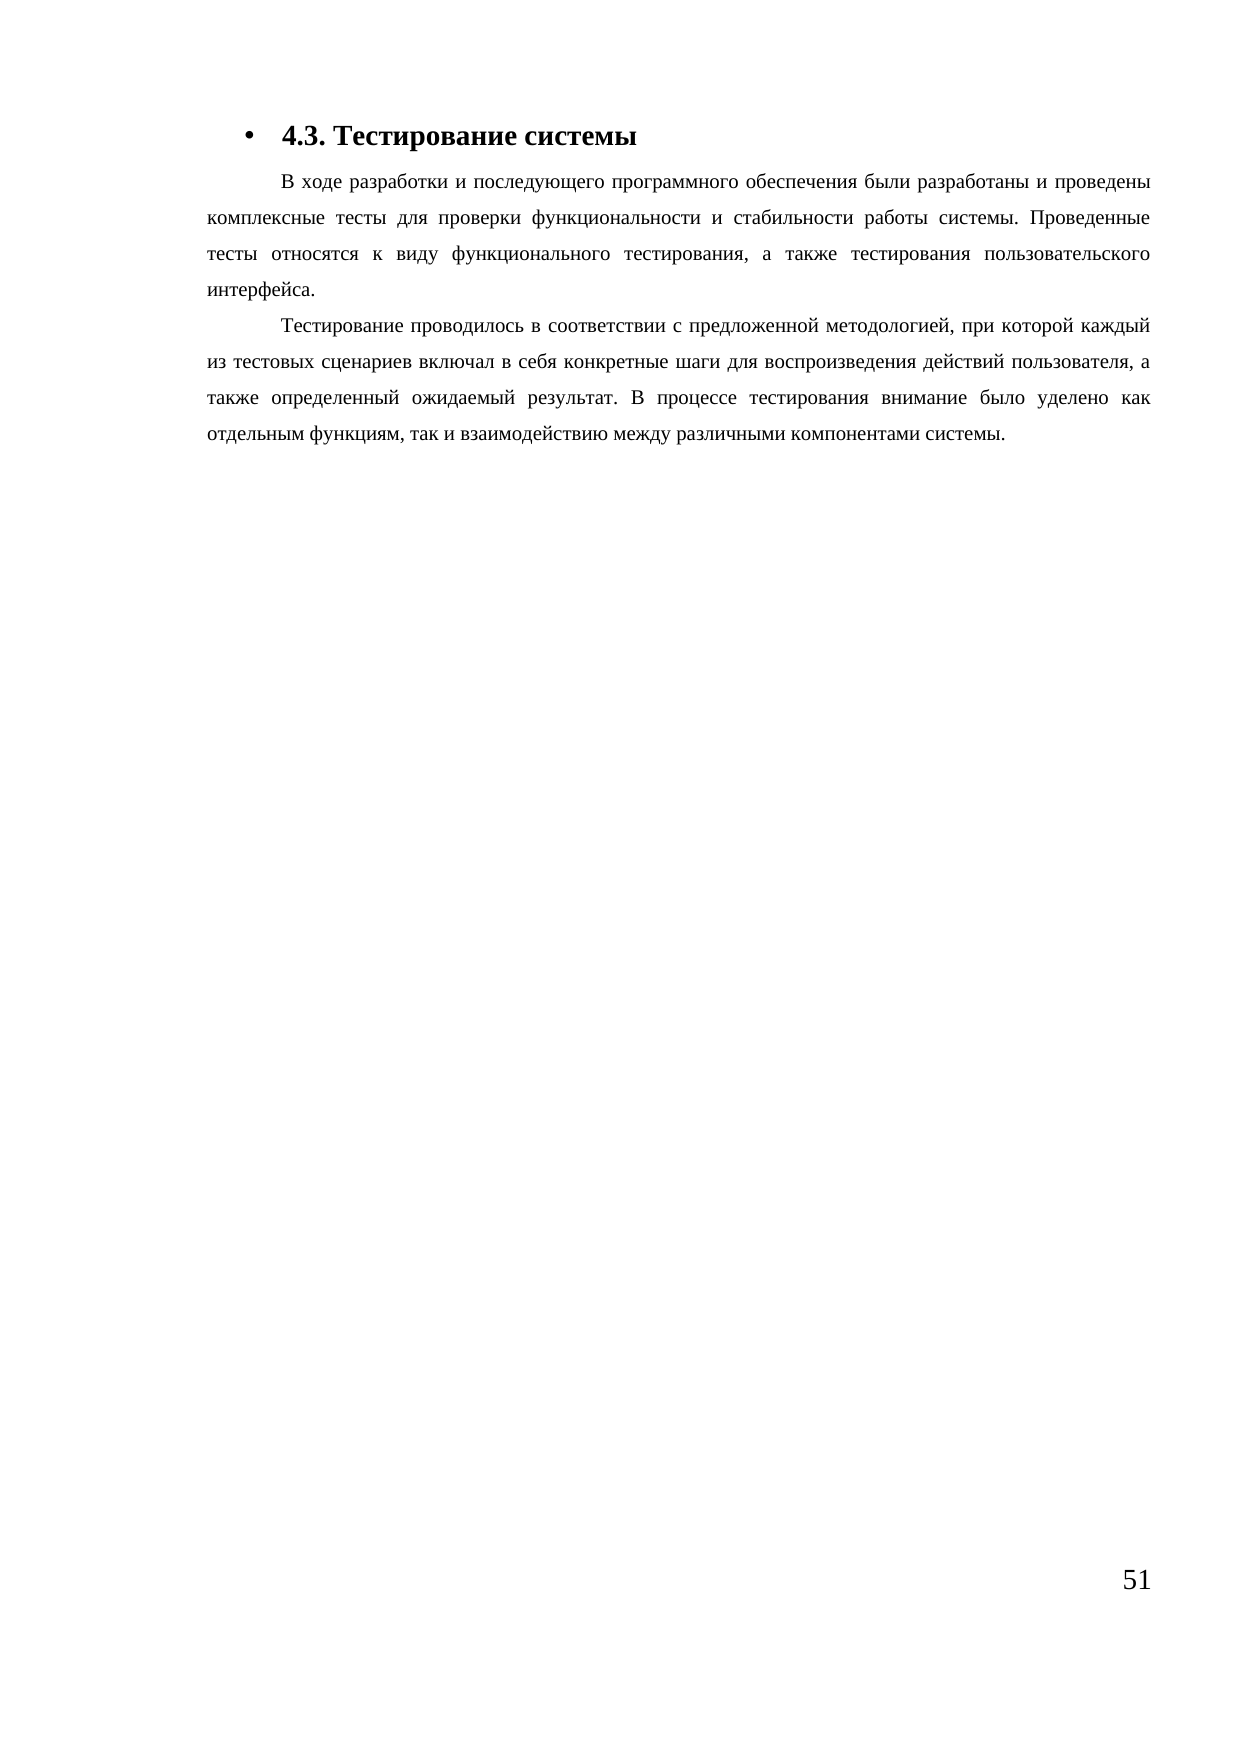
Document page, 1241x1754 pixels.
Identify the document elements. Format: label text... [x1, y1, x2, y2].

text Тестирование проводилось в соответствии с предложенной методологией, при которой каждый из тестовых сценариев включал в себя конкретные шаги для воспроизведения действий пользователя, а также определенный ожидаемый результат. В процессе тестирования внимание было уделено как отдельным функциям, так и взаимодействию между различными компонентами системы. [207, 313, 1152, 445]
list 4.3. Тестирование системы [244, 118, 1152, 152]
text В ходе разработки и последующего программного обеспечения были разработаны и проведены комплексные тесты для проверки функциональности и стабильности работы системы. Проведенные тесты относятся к виду функционального тестирования, а также тестирования пользовательского интерфейса. [207, 168, 1152, 301]
